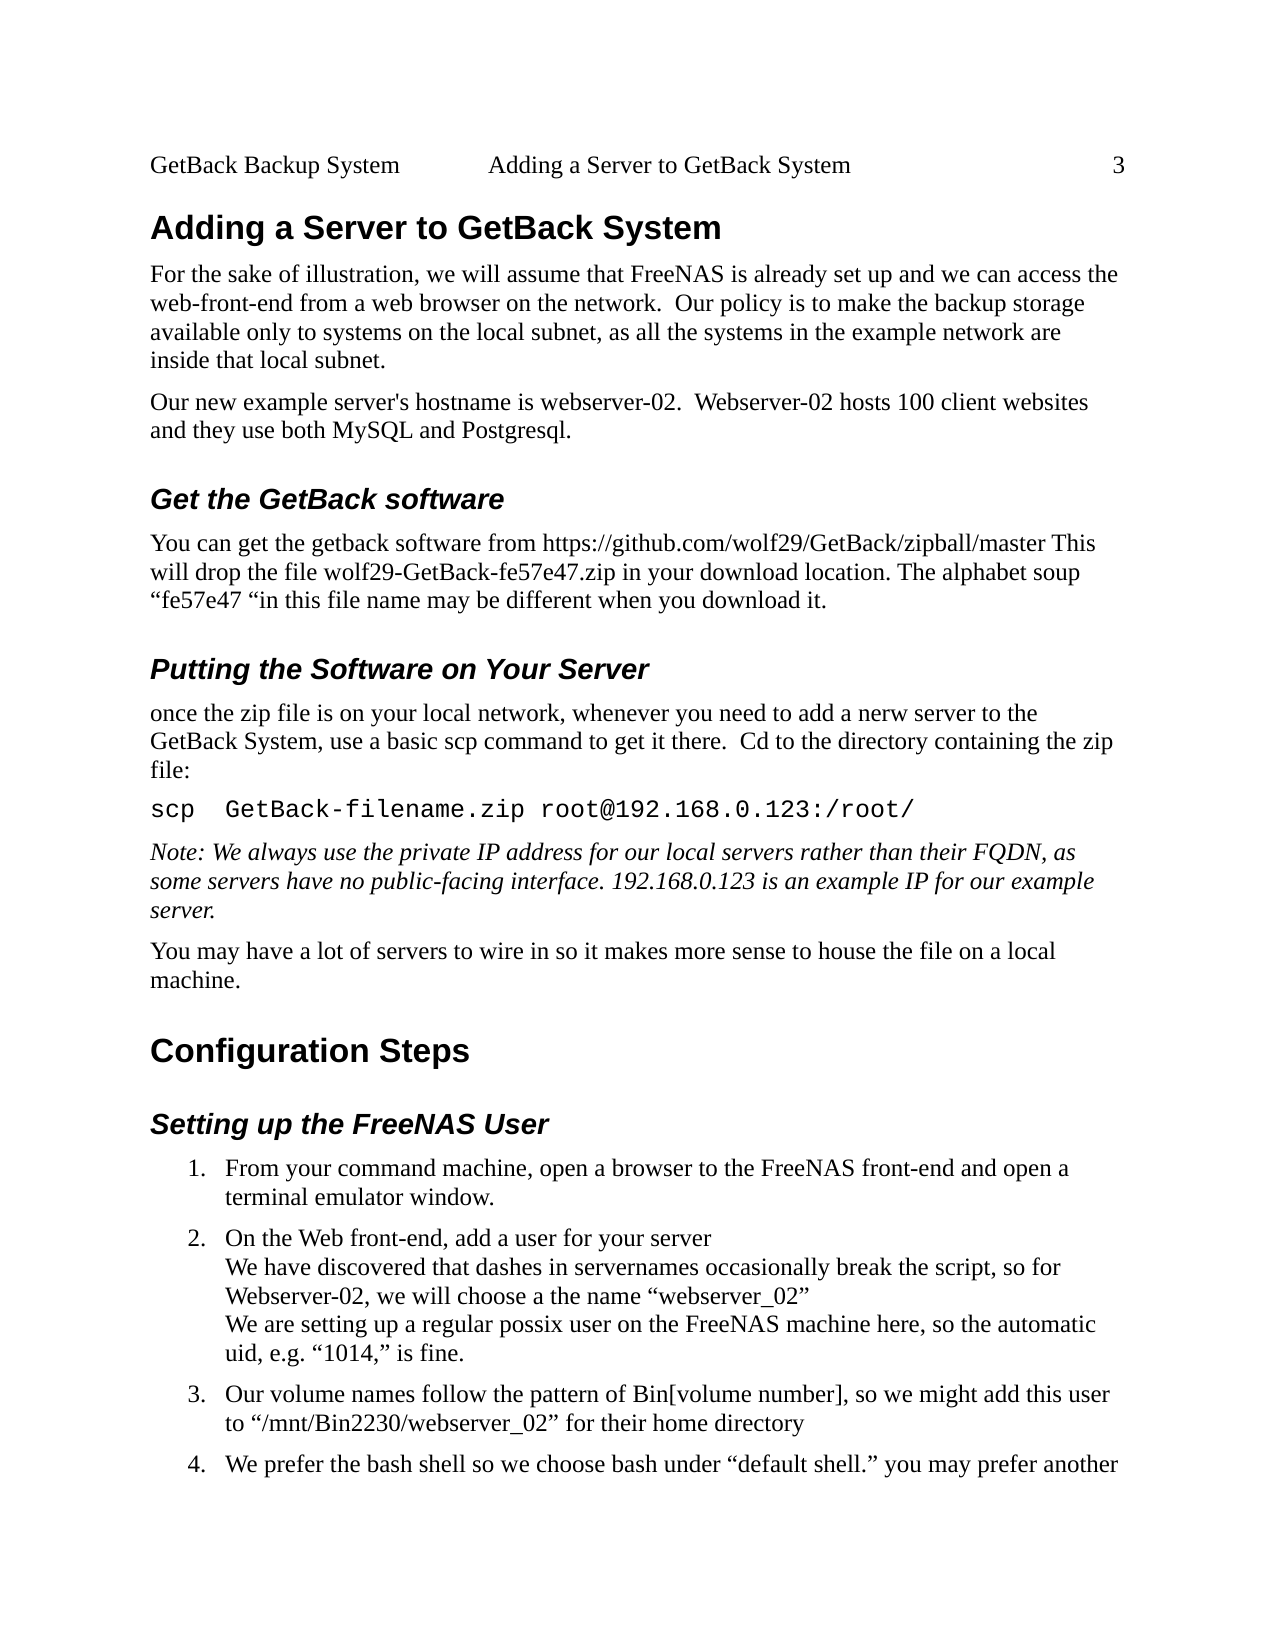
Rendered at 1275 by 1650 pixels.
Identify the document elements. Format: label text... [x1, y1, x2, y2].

text Our new example server's hostname is webserver-02. Webserver-02 hosts 100 client websites and they use both MySQL and Postgresql. [150, 387, 1125, 444]
text For the sake of illustration, we will assume that FreeNAS is already set up and we can access the web-front-end from a web browser on the network. Our policy is to make the backup storage available only to systems on the local subnet, as all the systems in the example network are inside that local subnet. [150, 259, 1125, 374]
text scp GetBack-filename.zip root@192.168.0.123:/root/ [150, 796, 1125, 825]
list On the Web front-end, add a user for your server We have discovered that dashes in servernames occasionally break the script, so for Webserver-02, we will choose a the name “webserver_02” We are setting up a regular possix user on the FreeNAS machine here, so the automatic uid, e.g. “1014,” is fine. [187, 1223, 1125, 1367]
text Note: We always use the private IP address for our local servers rather than their FQDN, as some servers have no public-facing interface. 192.168.0.123 is an example IP for our example server. [150, 837, 1125, 923]
subtitle Configuration Steps [150, 1031, 1125, 1070]
subtitle Get the GetBack software [150, 482, 1125, 515]
list We prefer the bash shell so we choose bash under “default shell.” you may prefer another [187, 1449, 1125, 1478]
text once the zip file is on your local network, whenever you need to add a nerw server to the GetBack System, use a basic scp command to get it there. Cd to the directory containing the zip file: [150, 698, 1125, 784]
subtitle Adding a Server to GetBack System [150, 208, 1125, 247]
list From your command machine, open a browser to the FreeNAS front-end and open a terminal emulator window. [187, 1153, 1125, 1211]
subtitle Setting up the FreeNAS User [150, 1107, 1125, 1141]
text You may have a lot of servers to wire in so it makes more sense to house the file on a local machine. [150, 936, 1125, 993]
text You can get the getback software from https://github.com/wolf29/GetBack/zipball/master This will drop the file wolf29-GetBack-fe57e47.zip in your download location. The alphabet soup “fe57e47 “in this file name may be different when you download it. [150, 528, 1125, 614]
subtitle Putting the Software on Your Server [150, 652, 1125, 685]
list Our volume names follow the pattern of Bin[volume number], so we might add this user to “/mnt/Bin2230/webserver_02” for their home directory [187, 1379, 1125, 1437]
